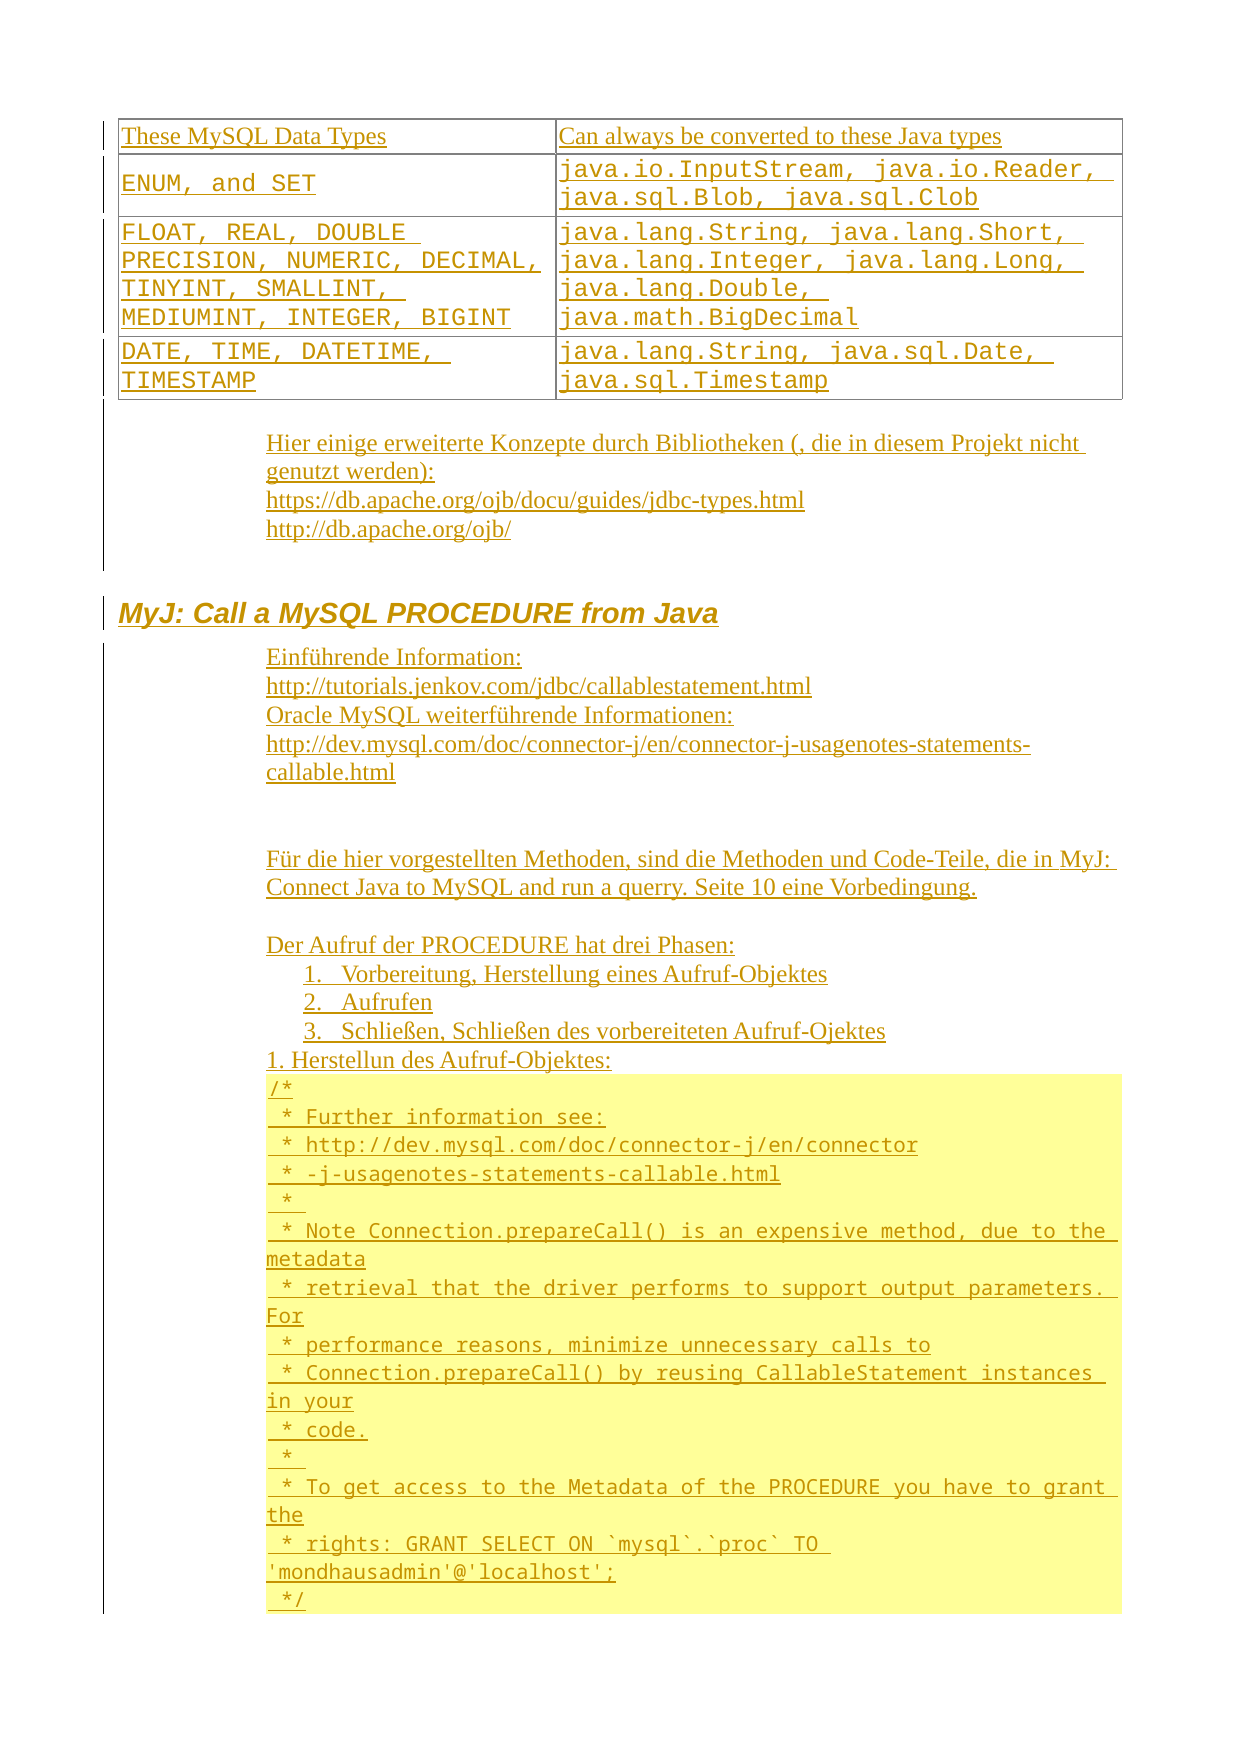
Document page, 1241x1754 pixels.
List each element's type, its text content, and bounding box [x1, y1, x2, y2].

text * Connection.prepareCall() by reusing CallableStatement instances in your [266, 1358, 1122, 1415]
text Hier einige erweiterte Konzepte durch Bibliotheken (, die in diesem Projekt nicht genutzt werden): [266, 428, 1122, 485]
text http://dev.mysql.com/doc/connector-j/en/connector-j-usagenotes-statements-callable.html [266, 729, 1122, 786]
list Vorbereitung, Herstellung eines Aufruf-Objektes [303, 959, 1122, 987]
text http://db.apache.org/ojb/ [266, 514, 1122, 543]
table_header Can always be converted to these Java types [557, 120, 1122, 153]
text http://tutorials.jenkov.com/jdbc/callablestatement.html [266, 671, 1122, 700]
text * Note Connection.prepareCall() is an expensive method, due to the metadata [266, 1216, 1122, 1273]
text * code. [266, 1415, 1122, 1443]
list Schließen, Schließen des vorbereiteten Aufruf-Ojektes [303, 1016, 1122, 1045]
text * To get access to the Metadata of the PROCEDURE you have to grant the [266, 1472, 1122, 1529]
text /* [266, 1074, 1122, 1102]
text Oracle MySQL weiterführende Informationen: [266, 700, 1122, 729]
text * rights: GRANT SELECT ON `mysql`.`proc` TO 'mondhausadmin'@'localhost'; [266, 1529, 1122, 1586]
table_header These MySQL Data Types [119, 120, 555, 153]
text Einführende Information: [266, 642, 1122, 671]
text * http://dev.mysql.com/doc/connector-j/en/connector [266, 1131, 1122, 1159]
table_cell ENUM, and SET [119, 155, 555, 216]
text */ [266, 1586, 1122, 1614]
list Aufrufen [303, 987, 1122, 1016]
table_cell java.io.InputStream, java.io.Reader, java.sql.Blob, java.sql.Clob [557, 155, 1122, 216]
text * Further information see: [266, 1102, 1122, 1131]
text * [266, 1187, 1122, 1216]
table_cell FLOAT, REAL, DOUBLE PRECISION, NUMERIC, DECIMAL, TINYINT, SMALLINT, MEDIUMINT, INTEGER, BIGINT [119, 217, 555, 336]
subtitle MyJ: Call a MySQL PROCEDURE from Java [118, 596, 1122, 630]
text * performance reasons, minimize unnecessary calls to [266, 1330, 1122, 1358]
table_cell java.lang.String, java.lang.Short, java.lang.Integer, java.lang.Long, java.lang.Double, java.math.BigDecimal [557, 217, 1122, 336]
text * -j-usagenotes-statements-callable.html [266, 1159, 1122, 1187]
text 1. Herstellun des Aufruf-Objektes: [266, 1045, 1122, 1074]
table_cell DATE, TIME, DATETIME, TIMESTAMP [119, 337, 555, 398]
text Der Aufruf der PROCEDURE hat drei Phasen: [266, 930, 1122, 959]
text https://db.apache.org/ojb/docu/guides/jdbc-types.html [266, 485, 1122, 514]
text Für die hier vorgestellten Methoden, sind die Methoden und Code-Teile, die in MyJ: Connect Java to MySQL and run a querry. Seite 9 eine Vorbedingung. [266, 844, 1122, 901]
text * [266, 1443, 1122, 1472]
table_cell java.lang.String, java.sql.Date, java.sql.Timestamp [557, 337, 1122, 398]
text * retrieval that the driver performs to support output parameters. For [266, 1273, 1122, 1330]
